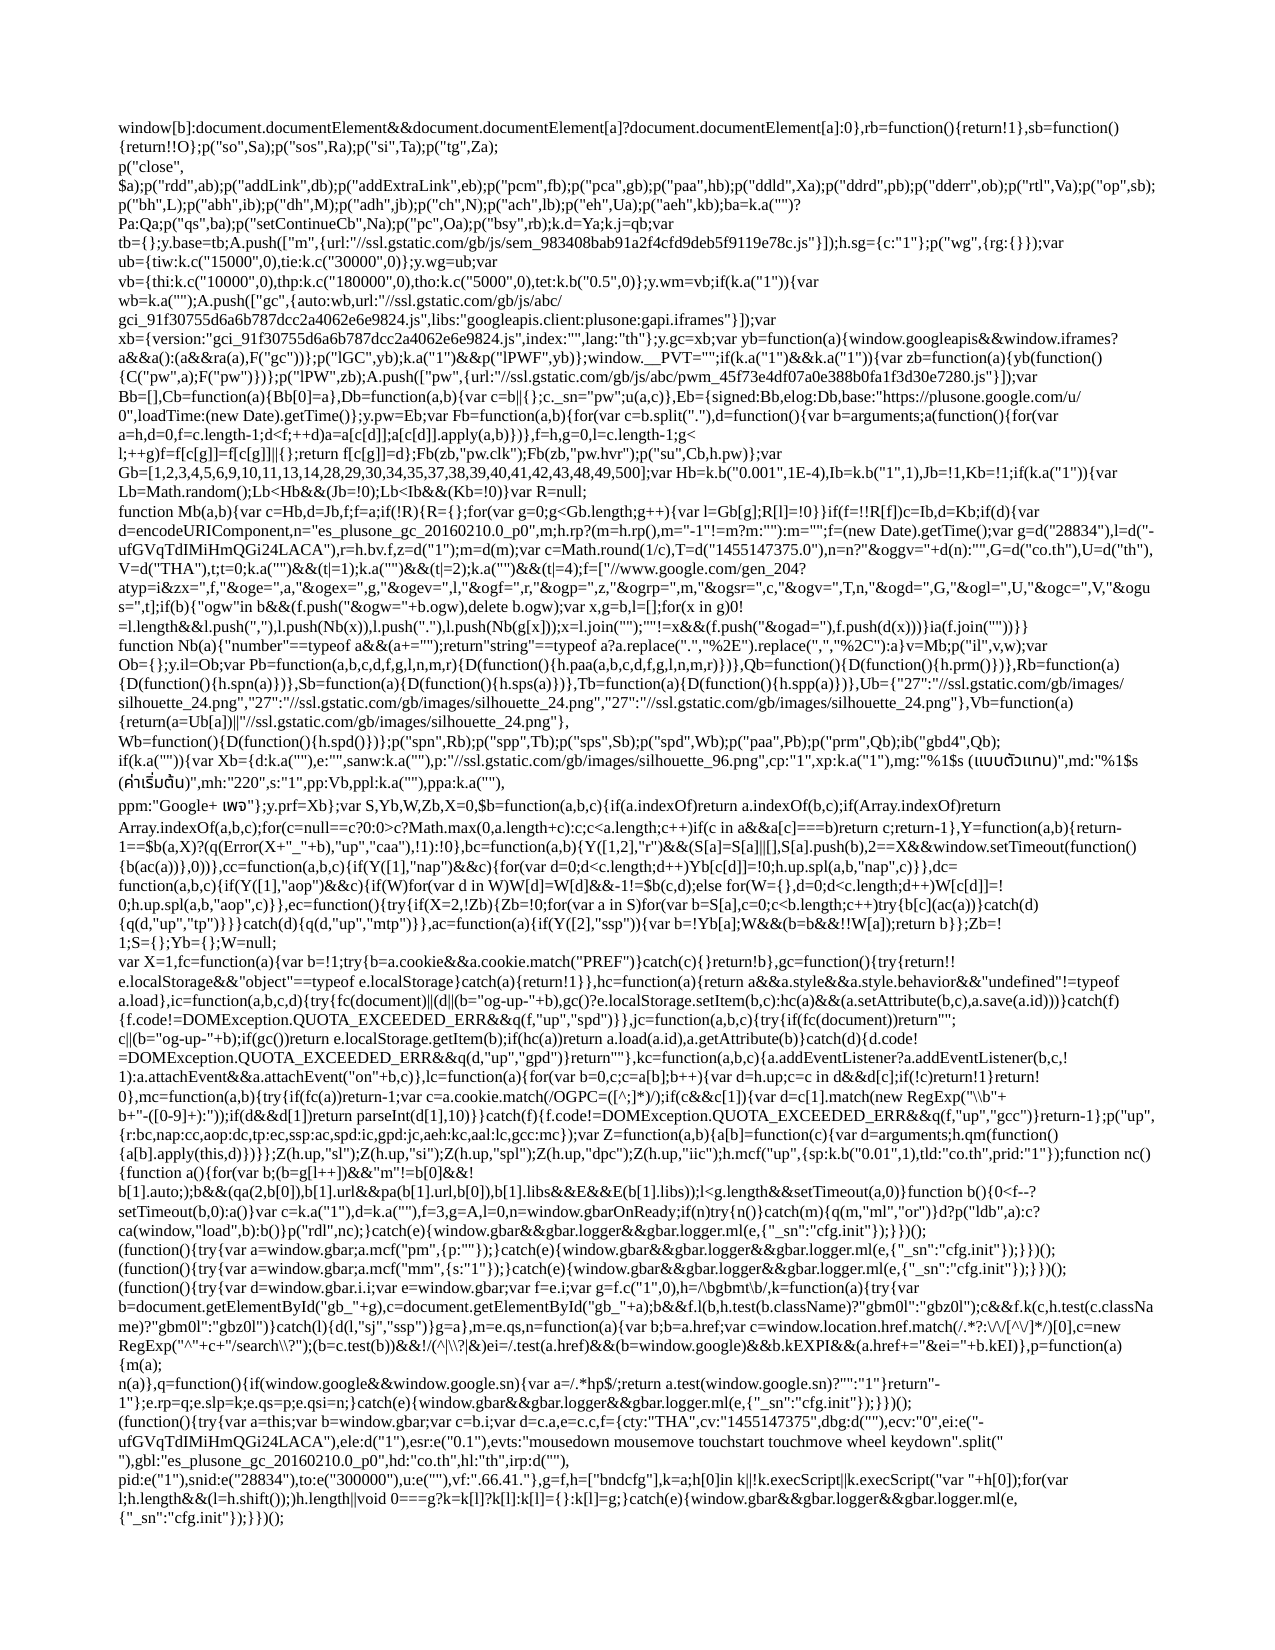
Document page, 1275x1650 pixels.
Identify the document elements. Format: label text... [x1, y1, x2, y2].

text (function(){try{var d=window.gbar.i.i;var e=window.gbar;var f=e.i;var g=f.c("1",0),h=/\bgbmt\b/,k=function(a){try{var b=document.getElementById("gb_"+g),c=document.getElementById("gb_"+a);b&&f.l(b,h.test(b.className)?"gbm0l":"gbz0l");c&&f.k(c,h.test(c.className)?"gbm0l":"gbz0l")}catch(l){d(l,"sj","ssp")}g=a},m=e.qs,n=function(a){var b;b=a.href;var c=window.location.href.match(/.*?:\/\/[^\/]*/)[0],c=new RegExp("^"+c+"/search\\?");(b=c.test(b))&&!/(^|\\?|&)ei=/.test(a.href)&&(b=window.google)&&b.kEXPI&&(a.href+="&ei="+b.kEI)},p=function(a){m(a); [118, 1278, 1157, 1374]
text var X=1,fc=function(a){var b=!1;try{b=a.cookie&&a.cookie.match("PREF")}catch(c){}return!b},gc=function(){try{return!!e.localStorage&&"object"==typeof e.localStorage}catch(a){return!1}},hc=function(a){return a&&a.style&&a.style.behavior&&"undefined"!=typeof a.load},ic=function(a,b,c,d){try{fc(document)||(d||(b="og-up-"+b),gc()?e.localStorage.setItem(b,c):hc(a)&&(a.setAttribute(b,c),a.save(a.id)))}catch(f){f.code!=DOMException.QUOTA_EXCEEDED_ERR&&q(f,"up","spd")}},jc=function(a,b,c){try{if(fc(document))return""; [118, 952, 1157, 1029]
text function Mb(a,b){var c=Hb,d=Jb,f;f=a;if(!R){R={};for(var g=0;g<Gb.length;g++){var l=Gb[g];R[l]=!0}}if(f=!!R[f])c=Ib,d=Kb;if(d){var d=encodeURIComponent,n="es_plusone_gc_20160210.0_p0",m;h.rp?(m=h.rp(),m="-1"!=m?m:""):m="";f=(new Date).getTime();var g=d("28834"),l=d("-ufGVqTdIMiHmQGi24LACA"),r=h.bv.f,z=d("1");m=d(m);var c=Math.round(1/c),T=d("1455147375.0"),n=n?"&oggv="+d(n):"",G=d("co.th"),U=d("th"), [118, 501, 1157, 559]
text c||(b="og-up-"+b);if(gc())return e.localStorage.getItem(b);if(hc(a))return a.load(a.id),a.getAttribute(b)}catch(d){d.code!=DOMException.QUOTA_EXCEEDED_ERR&&q(d,"up","gpd")}return""},kc=function(a,b,c){a.addEventListener?a.addEventListener(b,c,!1):a.attachEvent&&a.attachEvent("on"+b,c)},lc=function(a){for(var b=0,c;c=a[b];b++){var d=h.up;c=c in d&&d[c];if(!c)return!1}return!0},mc=function(a,b){try{if(fc(a))return-1;var c=a.cookie.match(/OGPC=([^;]*)/);if(c&&c[1]){var d=c[1].match(new RegExp("\\b"+ [118, 1029, 1157, 1106]
text V=d("THA"),t;t=0;k.a("")&&(t|=1);k.a("")&&(t|=2);k.a("")&&(t|=4);f=["//www.google.com/gen_204?atyp=i&zx=",f,"&oge=",a,"&ogex=",g,"&ogev=",l,"&ogf=",r,"&ogp=",z,"&ogrp=",m,"&ogsr=",c,"&ogv=",T,n,"&ogd=",G,"&ogl=",U,"&ogc=",V,"&ogus=",t];if(b){"ogw"in b&&(f.push("&ogw="+b.ogw),delete b.ogw);var x,g=b,l=[];for(x in g)0!=l.length&&l.push(","),l.push(Nb(x)),l.push("."),l.push(Nb(g[x]));x=l.join("");""!=x&&(f.push("&ogad="),f.push(d(x)))}ia(f.join(""))}} [118, 559, 1157, 636]
text n(a)},q=function(){if(window.google&&window.google.sn){var a=/.*hp$/;return a.test(window.google.sn)?"":"1"}return"-1"};e.rp=q;e.slp=k;e.qs=p;e.qsi=n;}catch(e){window.gbar&&gbar.logger&&gbar.logger.ml(e,{"_sn":"cfg.init"});}})(); [118, 1374, 1157, 1412]
text window[b]:document.documentElement&&document.documentElement[a]?document.documentElement[a]:0},rb=function(){return!1},sb=function(){return!!O};p("so",Sa);p("sos",Ra);p("si",Ta);p("tg",Za); [118, 118, 1157, 156]
text function(a,b,c){if(Y([1],"aop")&&c){if(W)for(var d in W)W[d]=W[d]&&-1!=$b(c,d);else for(W={},d=0;d<c.length;d++)W[c[d]]=!0;h.up.spl(a,b,"aop",c)}},ec=function(){try{if(X=2,!Zb){Zb=!0;for(var a in S)for(var b=S[a],c=0;c<b.length;c++)try{b[c](ac(a))}catch(d){q(d,"up","tp")}}}catch(d){q(d,"up","mtp")}},ac=function(a){if(Y([2],"ssp")){var b=!Yb[a];W&&(b=b&&!!W[a]);return b}};Zb=!1;S={};Yb={};W=null; [118, 876, 1157, 952]
text p("close",$a);p("rdd",ab);p("addLink",db);p("addExtraLink",eb);p("pcm",fb);p("pca",gb);p("paa",hb);p("ddld",Xa);p("ddrd",pb);p("dderr",ob);p("rtl",Va);p("op",sb);p("bh",L);p("abh",ib);p("dh",M);p("adh",jb);p("ch",N);p("ach",lb);p("eh",Ua);p("aeh",kb);ba=k.a("")?Pa:Qa;p("qs",ba);p("setContinueCb",Na);p("pc",Oa);p("bsy",rb);k.d=Ya;k.j=qb;var tb={};y.base=tb;A.push(["m",{url:"//ssl.gstatic.com/gb/js/sem_983408bab91a2f4cfd9deb5f9119e78c.js"}]);h.sg={c:"1"};p("wg",{rg:{}});var ub={tiw:k.c("15000",0),tie:k.c("30000",0)};y.wg=ub;var vb={thi:k.c("10000",0),thp:k.c("180000",0),tho:k.c("5000",0),tet:k.b("0.5",0)};y.wm=vb;if(k.a("1")){var wb=k.a("");A.push(["gc",{auto:wb,url:"//ssl.gstatic.com/gb/js/abc/gci_91f30755d6a6b787dcc2a4062e6e9824.js",libs:"googleapis.client:plusone:gapi.iframes"}]);var xb={version:"gci_91f30755d6a6b787dcc2a4062e6e9824.js",index:"",lang:"th"};y.gc=xb;var yb=function(a){window.googleapis&&window.iframes?a&&a():(a&&ra(a),F("gc"))};p("lGC",yb);k.a("1")&&p("lPWF",yb)};window.__PVT="";if(k.a("1")&&k.a("1")){var zb=function(a){yb(function(){C("pw",a);F("pw")})};p("lPW",zb);A.push(["pw",{url:"//ssl.gstatic.com/gb/js/abc/pwm_45f73e4df07a0e388b0fa1f3d30e7280.js"}]);var Bb=[],Cb=function(a){Bb[0]=a},Db=function(a,b){var c=b||{};c._sn="pw";u(a,c)},Eb={signed:Bb,elog:Db,base:"https://plusone.google.com/u/0",loadTime:(new Date).getTime()};y.pw=Eb;var Fb=function(a,b){for(var c=b.split("."),d=function(){var b=arguments;a(function(){for(var a=h,d=0,f=c.length-1;d<f;++d)a=a[c[d]];a[c[d]].apply(a,b)})},f=h,g=0,l=c.length-1;g< [118, 156, 1157, 444]
text pid:e("1"),snid:e("28834"),to:e("300000"),u:e(""),vf:".66.41."},g=f,h=["bndcfg"],k=a;h[0]in k||!k.execScript||k.execScript("var "+h[0]);for(var l;h.length&&(l=h.shift());)h.length||void 0===g?k=k[l]?k[l]:k[l]={}:k[l]=g;}catch(e){window.gbar&&gbar.logger&&gbar.logger.ml(e,{"_sn":"cfg.init"});}})(); [118, 1470, 1157, 1527]
text (function(){try{var a=window.gbar;a.mcf("pm",{p:""});}catch(e){window.gbar&&gbar.logger&&gbar.logger.ml(e,{"_sn":"cfg.init"});}})(); [118, 1240, 1157, 1259]
text ppm:"Google+ เพจ"};y.prf=Xb};var S,Yb,W,Zb,X=0,$b=function(a,b,c){if(a.indexOf)return a.indexOf(b,c);if(Array.indexOf)return Array.indexOf(a,b,c);for(c=null==c?0:0>c?Math.max(0,a.length+c):c;c<a.length;c++)if(c in a&&a[c]===b)return c;return-1},Y=function(a,b){return-1==$b(a,X)?(q(Error(X+"_"+b),"up","caa"),!1):!0},bc=function(a,b){Y([1,2],"r")&&(S[a]=S[a]||[],S[a].push(b),2==X&&window.setTimeout(function(){b(ac(a))},0))},cc=function(a,b,c){if(Y([1],"nap")&&c){for(var d=0;d<c.length;d++)Yb[c[d]]=!0;h.up.spl(a,b,"nap",c)}},dc= [118, 796, 1157, 876]
text b+"-([0-9]+):"));if(d&&d[1])return parseInt(d[1],10)}}catch(f){f.code!=DOMException.QUOTA_EXCEEDED_ERR&&q(f,"up","gcc")}return-1};p("up",{r:bc,nap:cc,aop:dc,tp:ec,ssp:ac,spd:ic,gpd:jc,aeh:kc,aal:lc,gcc:mc});var Z=function(a,b){a[b]=function(c){var d=arguments;h.qm(function(){a[b].apply(this,d)})}};Z(h.up,"sl");Z(h.up,"si");Z(h.up,"spl");Z(h.up,"dpc");Z(h.up,"iic");h.mcf("up",{sp:k.b("0.01",1),tld:"co.th",prid:"1"});function nc(){function a(){for(var b;(b=g[l++])&&"m"!=b[0]&&!b[1].auto;);b&&(qa(2,b[0]),b[1].url&&pa(b[1].url,b[0]),b[1].libs&&E&&E(b[1].libs));l<g.length&&setTimeout(a,0)}function b(){0<f--?setTimeout(b,0):a()}var c=k.a("1"),d=k.a(""),f=3,g=A,l=0,n=window.gbarOnReady;if(n)try{n()}catch(m){q(m,"ml","or")}d?p("ldb",a):c?ca(window,"load",b):b()}p("rdl",nc);}catch(e){window.gbar&&gbar.logger&&gbar.logger.ml(e,{"_sn":"cfg.init"});}})(); [118, 1106, 1157, 1240]
text l;++g)f=f[c[g]]=f[c[g]]||{};return f[c[g]]=d};Fb(zb,"pw.clk");Fb(zb,"pw.hvr");p("su",Cb,h.pw)};var Gb=[1,2,3,4,5,6,9,10,11,13,14,28,29,30,34,35,37,38,39,40,41,42,43,48,49,500];var Hb=k.b("0.001",1E-4),Ib=k.b("1",1),Jb=!1,Kb=!1;if(k.a("1")){var Lb=Math.random();Lb<Hb&&(Jb=!0);Lb<Ib&&(Kb=!0)}var R=null; [118, 444, 1157, 501]
text function Nb(a){"number"==typeof a&&(a+="");return"string"==typeof a?a.replace(".","%2E").replace(",","%2C"):a}v=Mb;p("il",v,w);var Ob={};y.il=Ob;var Pb=function(a,b,c,d,f,g,l,n,m,r){D(function(){h.paa(a,b,c,d,f,g,l,n,m,r)})},Qb=function(){D(function(){h.prm()})},Rb=function(a){D(function(){h.spn(a)})},Sb=function(a){D(function(){h.sps(a)})},Tb=function(a){D(function(){h.spp(a)})},Ub={"27":"//ssl.gstatic.com/gb/images/silhouette_24.png","27":"//ssl.gstatic.com/gb/images/silhouette_24.png","27":"//ssl.gstatic.com/gb/images/silhouette_24.png"},Vb=function(a){return(a=Ub[a])||"//ssl.gstatic.com/gb/images/silhouette_24.png"}, [118, 636, 1157, 731]
text (function(){try{var a=window.gbar;a.mcf("mm",{s:"1"});}catch(e){window.gbar&&gbar.logger&&gbar.logger.ml(e,{"_sn":"cfg.init"});}})(); [118, 1259, 1157, 1278]
text Wb=function(){D(function(){h.spd()})};p("spn",Rb);p("spp",Tb);p("sps",Sb);p("spd",Wb);p("paa",Pb);p("prm",Qb);ib("gbd4",Qb); [118, 731, 1157, 751]
text if(k.a("")){var Xb={d:k.a(""),e:"",sanw:k.a(""),p:"//ssl.gstatic.com/gb/images/silhouette_96.png",cp:"1",xp:k.a("1"),mg:"%1$s (แบบตัวแทน)",md:"%1$s (ค่าเริ่มต้น)",mh:"220",s:"1",pp:Vb,ppl:k.a(""),ppa:k.a(""), [118, 751, 1157, 796]
text (function(){try{var a=this;var b=window.gbar;var c=b.i;var d=c.a,e=c.c,f={cty:"THA",cv:"1455147375",dbg:d(""),ecv:"0",ei:e("-ufGVqTdIMiHmQGi24LACA"),ele:d("1"),esr:e("0.1"),evts:"mousedown mousemove touchstart touchmove wheel keydown".split(" "),gbl:"es_plusone_gc_20160210.0_p0",hd:"co.th",hl:"th",irp:d(""), [118, 1412, 1157, 1470]
